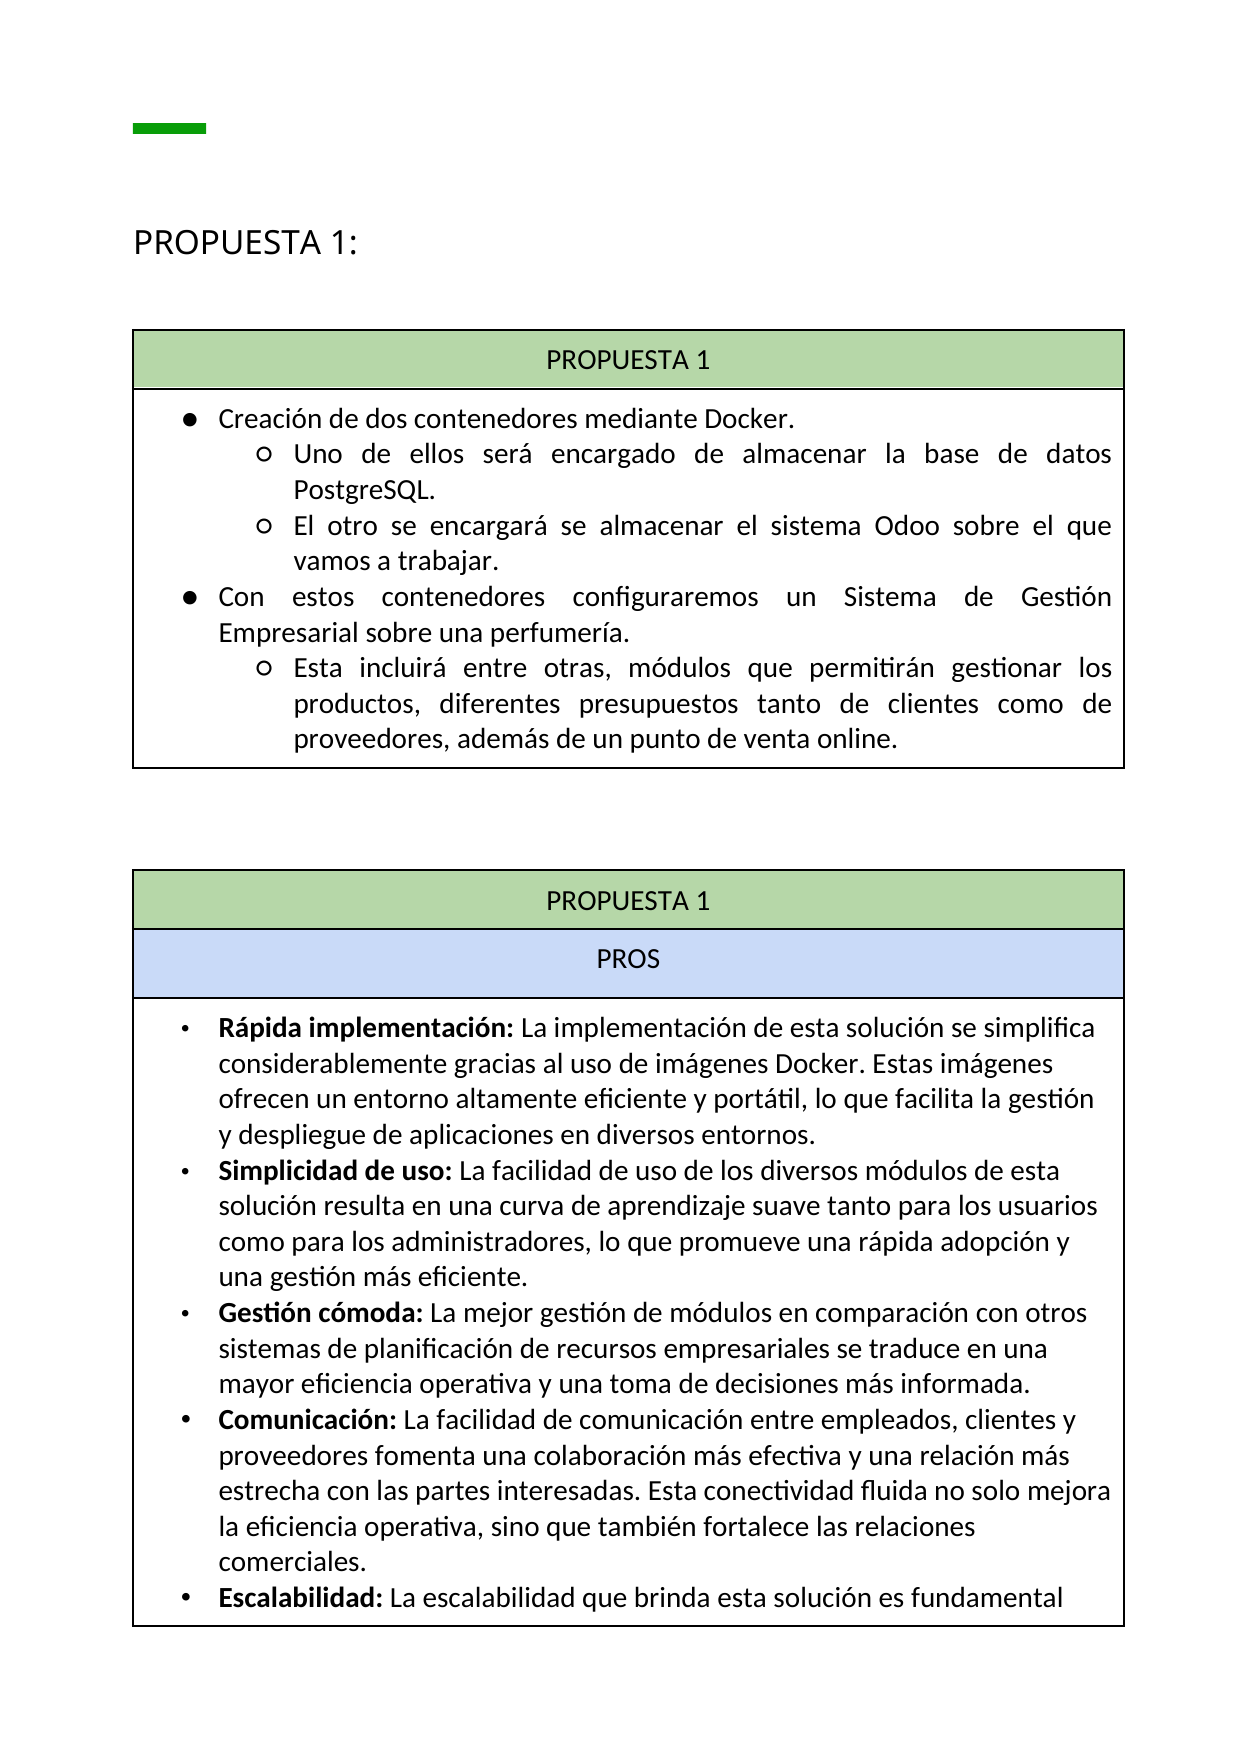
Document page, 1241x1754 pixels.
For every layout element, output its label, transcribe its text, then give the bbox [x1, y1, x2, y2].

table_cell PROS [134, 930, 1123, 997]
text PROPUESTA 1: [133, 219, 1122, 264]
table_header PROPUESTA 1 [134, 331, 1123, 387]
table_cell Rápida implementación: La implementación de esta solución se simplifica considerablemente gracias al uso de imágenes Docker. Estas imágenes ofrecen un entorno altamente eficiente y portátil, lo que facilita la gestión y despliegue de aplicaciones en diversos entornos. Simplicidad de uso: La facilidad de uso de los diversos módulos de esta solución resulta en una curva de aprendizaje suave tanto para los usuarios como para los administradores, lo que promueve una rápida adopción y una gestión más eficiente. Gestión cómoda: La mejor gestión de módulos en comparación con otros sistemas de planificación de recursos empresariales se traduce en una mayor eficiencia operativa y una toma de decisiones más informada. Comunicación: La facilidad de comunicación entre empleados, clientes y proveedores fomenta una colaboración más efectiva y una relación más estrecha con las partes interesadas. Esta conectividad fluida no solo mejora la eficiencia operativa, sino que también fortalece las relaciones comerciales. Escalabilidad: La escalabilidad que brinda esta solución es fundamental [134, 999, 1123, 1625]
table_cell Creación de dos contenedores mediante Docker. Uno de ellos será encargado de almacenar la base de datos PostgreSQL. El otro se encargará se almacenar el sistema Odoo sobre el que vamos a trabajar. Con estos contenedores configuraremos un Sistema de Gestión Empresarial sobre una perfumería. Esta incluirá entre otras, módulos que permitirán gestionar los productos, diferentes presupuestos tanto de clientes como de proveedores, además de un punto de venta online. [134, 390, 1123, 767]
table_header PROPUESTA 1 [134, 871, 1123, 928]
picture [132, 123, 207, 134]
